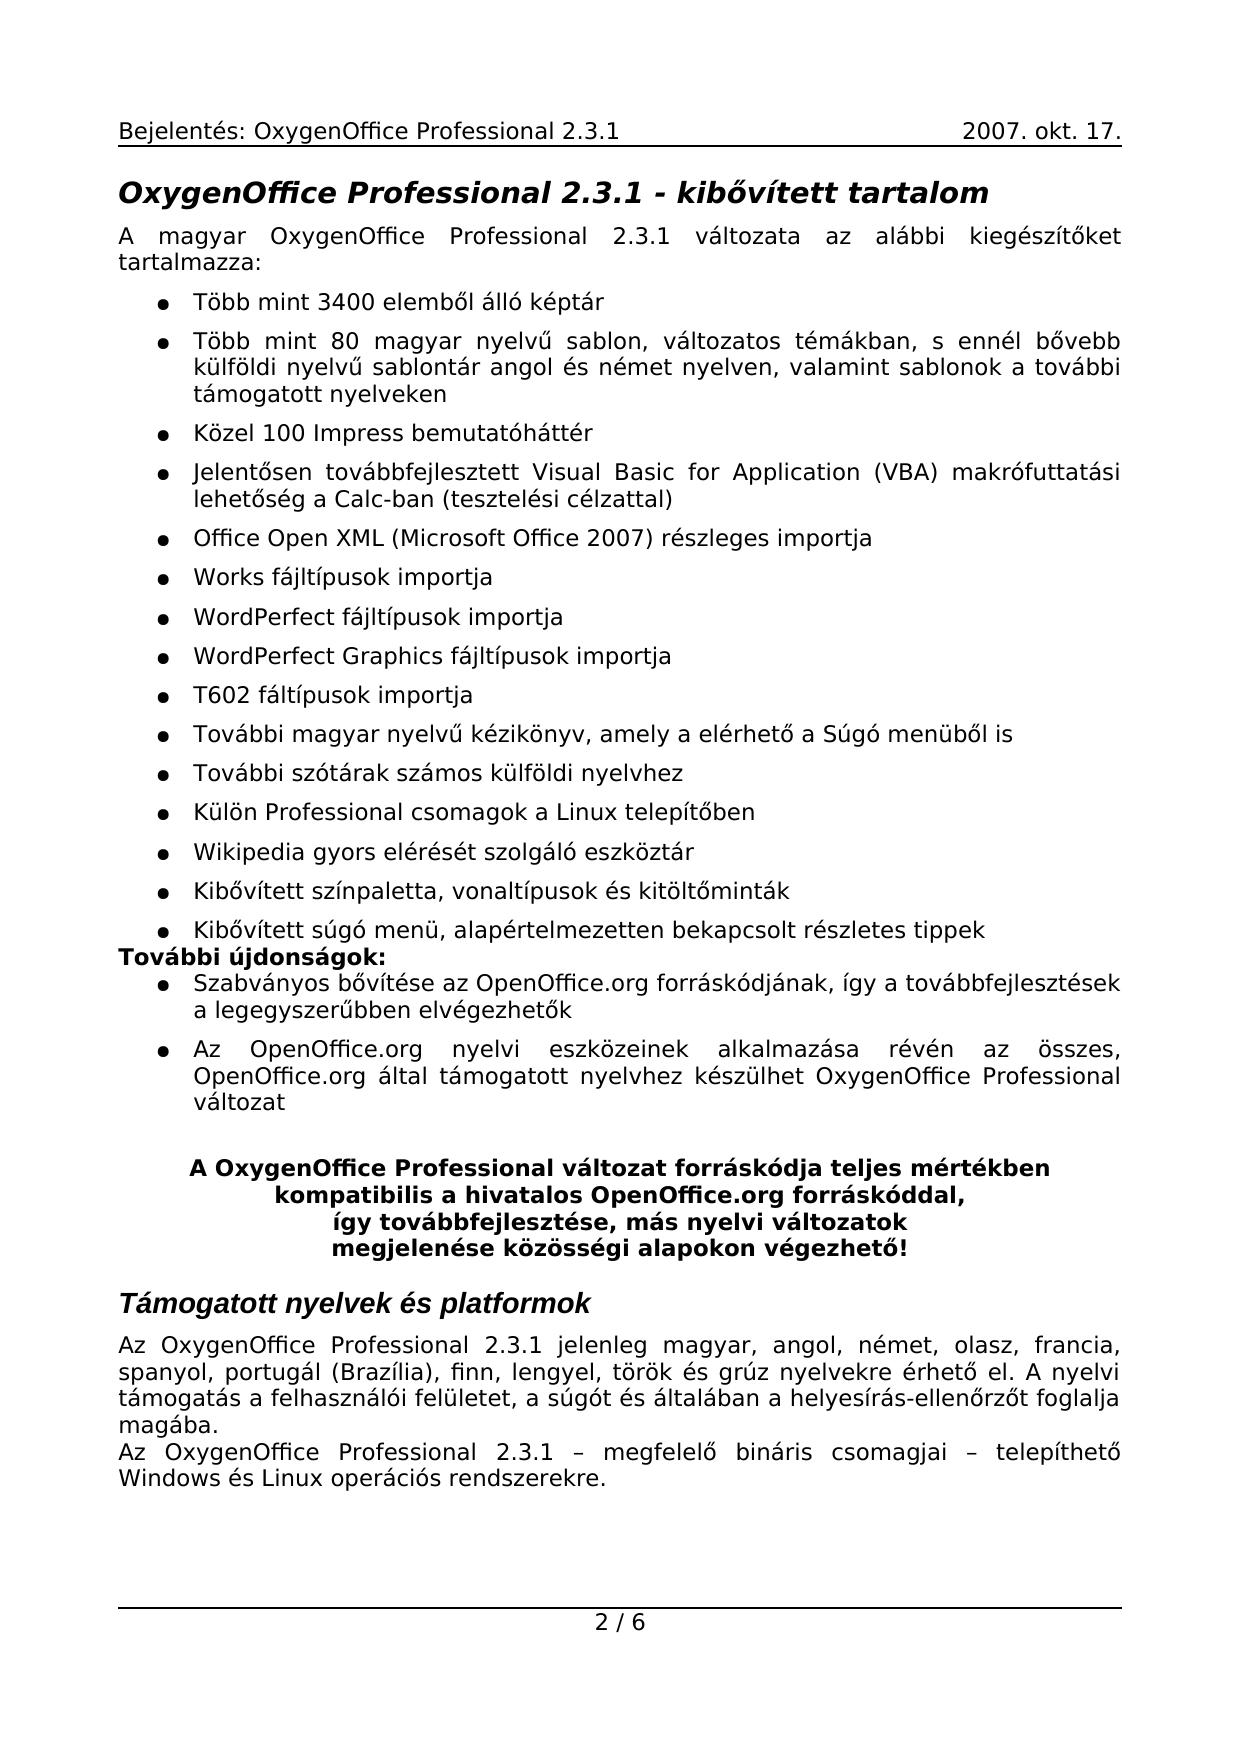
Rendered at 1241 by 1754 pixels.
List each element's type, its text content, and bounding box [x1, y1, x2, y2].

text A OxygenOffice Professional változat forráskódja teljes mértékben kompatibilis a hivatalos OpenOffice.org forráskóddal, így továbbfejlesztése, más nyelvi változatok megjelenése közösségi alapokon végezhető! [118, 1155, 1122, 1262]
list Több mint 80 magyar nyelvű sablon, változatos témákban, s ennél bővebb külföldi nyelvű sablontár angol és német nyelven, valamint sablonok a további támogatott nyelveken [156, 328, 1122, 408]
list További szótárak számos külföldi nyelvhez [156, 760, 1122, 787]
subtitle Támogatott nyelvek és platformok [118, 1287, 1122, 1319]
list Közel 100 Impress bemutatóháttér [156, 420, 1122, 447]
list Kibővített súgó menü, alapértelmezetten bekapcsolt részletes tippek [156, 917, 1122, 944]
list Szabványos bővítése az OpenOffice.org forráskódjának, így a továbbfejlesztések a legegyszerűbben elvégezhetők [156, 970, 1122, 1024]
list T602 fáltípusok importja [156, 682, 1122, 709]
list Works fájltípusok importja [156, 564, 1122, 591]
list WordPerfect Graphics fájltípusok importja [156, 643, 1122, 669]
list Wikipedia gyors elérését szolgáló eszköztár [156, 839, 1122, 865]
list WordPerfect fájltípusok importja [156, 604, 1122, 630]
subtitle OxygenOffice Professional 2.3.1 - kibővített tartalom [118, 176, 1122, 210]
list Kibővített színpaletta, vonaltípusok és kitöltőminták [156, 878, 1122, 904]
list Jelentősen továbbfejlesztett Visual Basic for Application (VBA) makrófuttatási lehetőség a Calc-ban (tesztelési célzattal) [156, 459, 1122, 513]
text Az OxygenOffice Professional 2.3.1 – megfelelő bináris csomagjai – telepíthető Windows és Linux operációs rendszerekre. [118, 1439, 1122, 1492]
list Az OpenOffice.org nyelvi eszközeinek alkalmazása révén az összes, OpenOffice.org által támogatott nyelvhez készülhet OxygenOffice Professional változat [156, 1036, 1122, 1116]
list Több mint 3400 elemből álló képtár [156, 289, 1122, 315]
text További újdonságok: [118, 944, 1122, 970]
list Office Open XML (Microsoft Office 2007) részleges importja [156, 525, 1122, 552]
text A magyar OxygenOffice Professional 2.3.1 változata az alábbi kiegészítőket tartalmazza: [118, 223, 1122, 276]
text Az OxygenOffice Professional 2.3.1 jelenleg magyar, angol, német, olasz, francia, spanyol, portugál (Brazília), finn, lengyel, török és grúz nyelvekre érhető el. A nyelvi támogatás a felhasználói felületet, a súgót és általában a helyesírás-ellenőrzőt foglalja magába. [118, 1332, 1122, 1439]
list További magyar nyelvű kézikönyv, amely a elérhető a Súgó menüből is [156, 721, 1122, 748]
list Külön Professional csomagok a Linux telepítőben [156, 799, 1122, 826]
